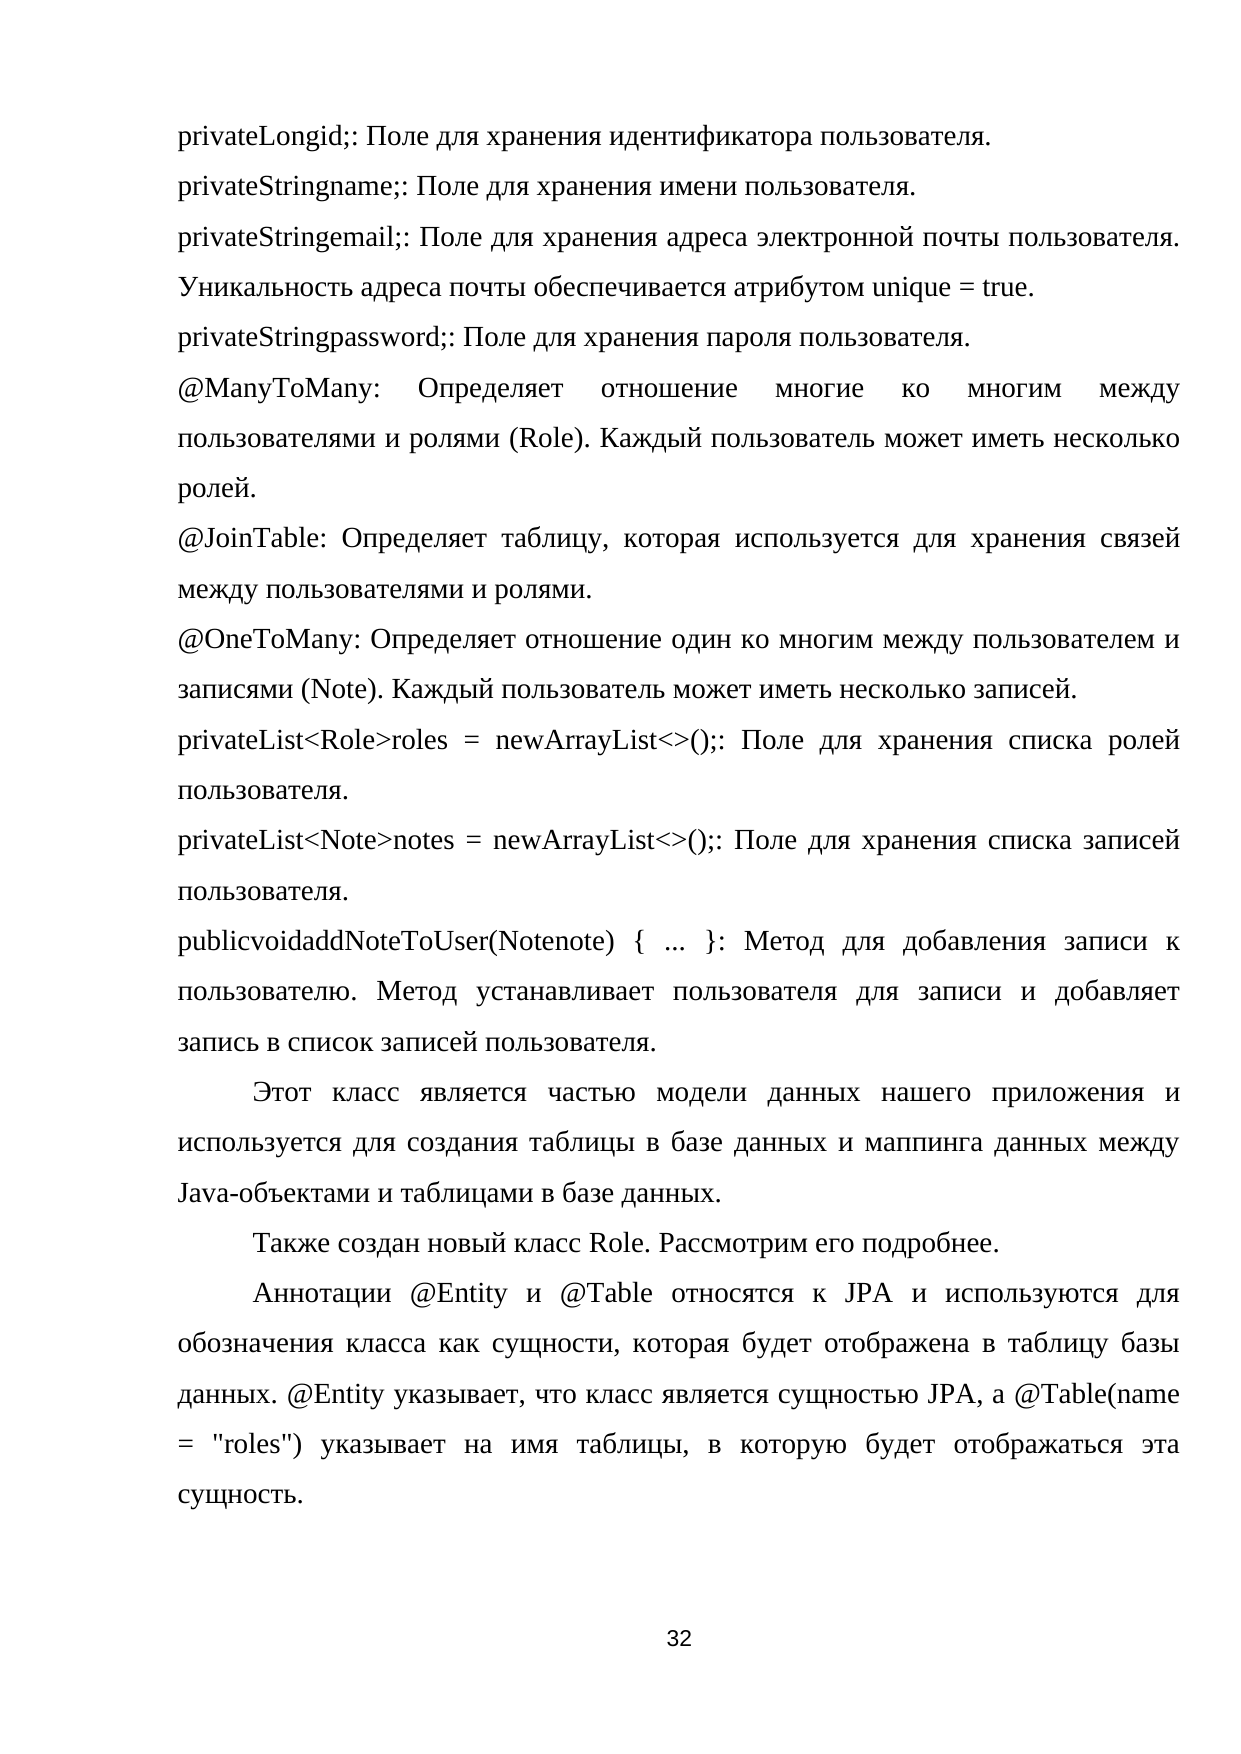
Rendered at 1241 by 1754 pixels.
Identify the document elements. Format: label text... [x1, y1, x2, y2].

text @JoinTable: Определяет таблицу, которая используется для хранения связей между пользователями и ролями. [177, 521, 1181, 604]
text privateLongid;: Поле для хранения идентификатора пользователя. [177, 118, 1181, 152]
text privateStringname;: Поле для хранения имени пользователя. [177, 168, 1181, 202]
text @ManyToMany: Определяет отношение многие ко многим между пользователями и ролями (Role). Каждый пользователь может иметь несколько ролей. [177, 370, 1181, 504]
text privateStringpassword;: Поле для хранения пароля пользователя. [177, 319, 1181, 353]
text Также создан новый класс Role. Рассмотрим его подробнее. [177, 1225, 1181, 1258]
text privateList<Note>notes = newArrayList<>();: Поле для хранения списка записей пользователя. [177, 822, 1181, 906]
text Этот класс является частью модели данных нашего приложения и используется для создания таблицы в базе данных и маппинга данных между Java-объектами и таблицами в базе данных. [177, 1074, 1181, 1208]
text privateList<Role>roles = newArrayList<>();: Поле для хранения списка ролей пользователя. [177, 722, 1181, 806]
text Аннотации @Entity и @Table относятся к JPA и используются для обозначения класса как сущности, которая будет отображена в таблицу базы данных. @Entity указывает, что класс является сущностью JPA, а @Table(name = "roles") указывает на имя таблицы, в которую будет отображаться эта сущность. [177, 1275, 1181, 1510]
text @OneToMany: Определяет отношение один ко многим между пользователем и записями (Note). Каждый пользователь может иметь несколько записей. [177, 621, 1181, 705]
text publicvoidaddNoteToUser(Notenote) { ... }: Метод для добавления записи к пользователю. Метод устанавливает пользователя для записи и добавляет запись в список записей пользователя. [177, 923, 1181, 1057]
text privateStringemail;: Поле для хранения адреса электронной почты пользователя. Уникальность адреса почты обеспечивается атрибутом unique = true. [177, 219, 1181, 303]
